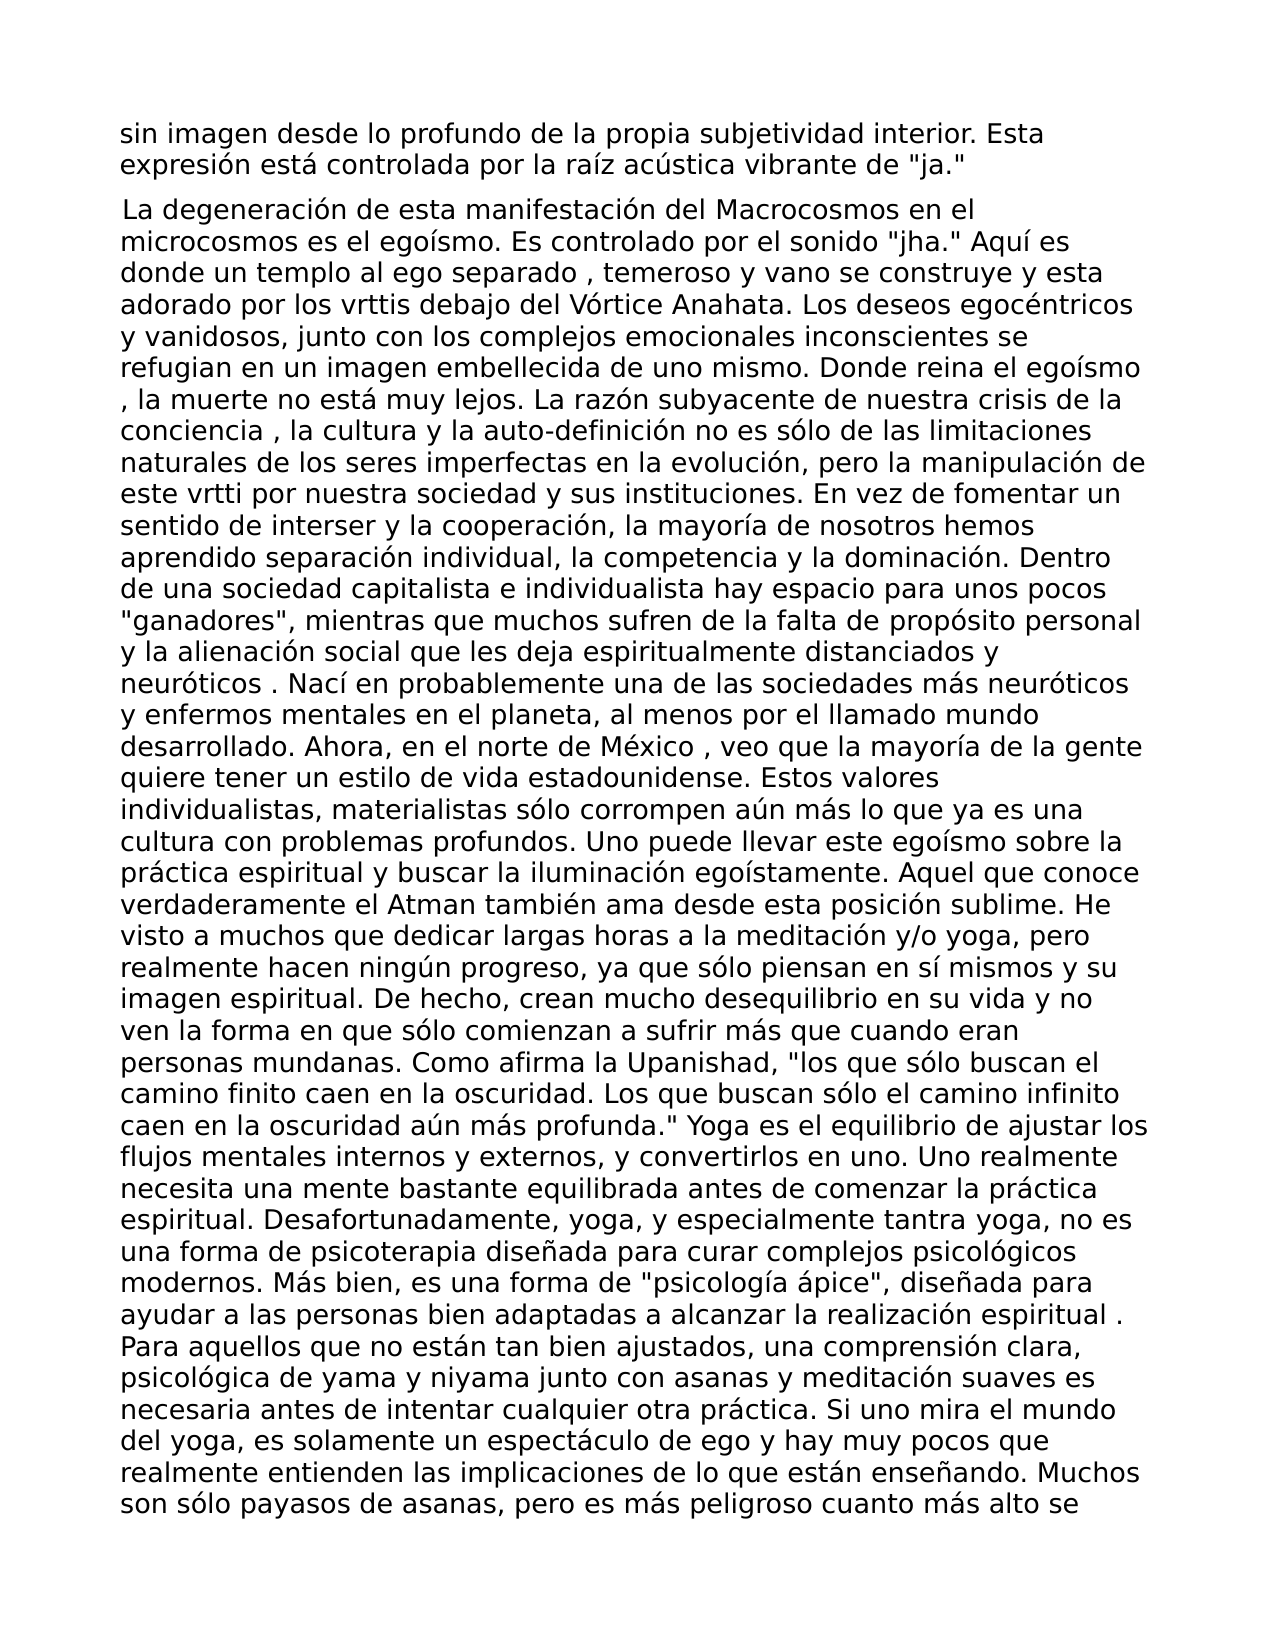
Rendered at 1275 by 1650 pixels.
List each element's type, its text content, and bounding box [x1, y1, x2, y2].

text La degeneración de esta manifestación del Macrocosmos en el microcosmos es el egoísmo. Es controlado por el sonido "jha." Aquí es donde un templo al ego separado , temeroso y vano se construye y esta adorado por los vrttis debajo del Vórtice Anahata. Los deseos egocéntricos y vanidosos, junto con los complejos emocionales inconscientes se refugian en un imagen embellecida de uno mismo. Donde reina el egoísmo , la muerte no está muy lejos. La razón subyacente de nuestra crisis de la conciencia , la cultura y la auto-definición no es sólo de las limitaciones naturales de los seres imperfectas en la evolución, pero la manipulación de este vrtti por nuestra sociedad y sus instituciones. En vez de fomentar un sentido de interser y la cooperación, la mayoría de nosotros hemos aprendido separación individual, la competencia y la dominación. Dentro de una sociedad capitalista e individualista hay espacio para unos pocos "ganadores", mientras que muchos sufren de la falta de propósito personal y la alienación social que les deja espiritualmente distanciados y neuróticos . Nací en probablemente una de las sociedades más neuróticos y enfermos mentales en el planeta, al menos por el llamado mundo desarrollado. Ahora, en el norte de México , veo que la mayoría de la gente quiere tener un estilo de vida estadounidense. Estos valores individualistas, materialistas sólo corrompen aún más lo que ya es una cultura con problemas profundos. Uno puede llevar este egoísmo sobre la práctica espiritual y buscar la iluminación egoístamente. Aquel que conoce verdaderamente el Atman también ama desde esta posición sublime. He visto a muchos que dedicar largas horas a la meditación y/o yoga, pero realmente hacen ningún progreso, ya que sólo piensan en sí mismos y su imagen espiritual. De hecho, crean mucho desequilibrio en su vida y no ven la forma en que sólo comienzan a sufrir más que cuando eran personas mundanas. Como afirma la Upanishad, "los que sólo buscan el camino finito caen en la oscuridad. Los que buscan sólo el camino infinito caen en la oscuridad aún más profunda." Yoga es el equilibrio de ajustar los flujos mentales internos y externos, y convertirlos en uno. Uno realmente necesita una mente bastante equilibrada antes de comenzar la práctica espiritual. Desafortunadamente, yoga, y especialmente tantra yoga, no es una forma de psicoterapia diseñada para curar complejos psicológicos modernos. Más bien, es una forma de "psicología ápice", diseñada para ayudar a las personas bien adaptadas a alcanzar la realización espiritual . Para aquellos que no están tan bien ajustados, una comprensión clara, psicológica de yama y niyama junto con asanas y meditación suaves es necesaria antes de intentar cualquier otra práctica. Si uno mira el mundo del yoga, es solamente un espectáculo de ego y hay muy pocos que realmente entienden las implicaciones de lo que están enseñando. Muchos son sólo payasos de asanas, pero es más peligroso cuanto más alto se [120, 195, 1149, 1520]
text sin imagen desde lo profundo de la propia subjetividad interior. Esta expresión está controlada por la raíz acústica vibrante de "ja." [119, 118, 1154, 181]
